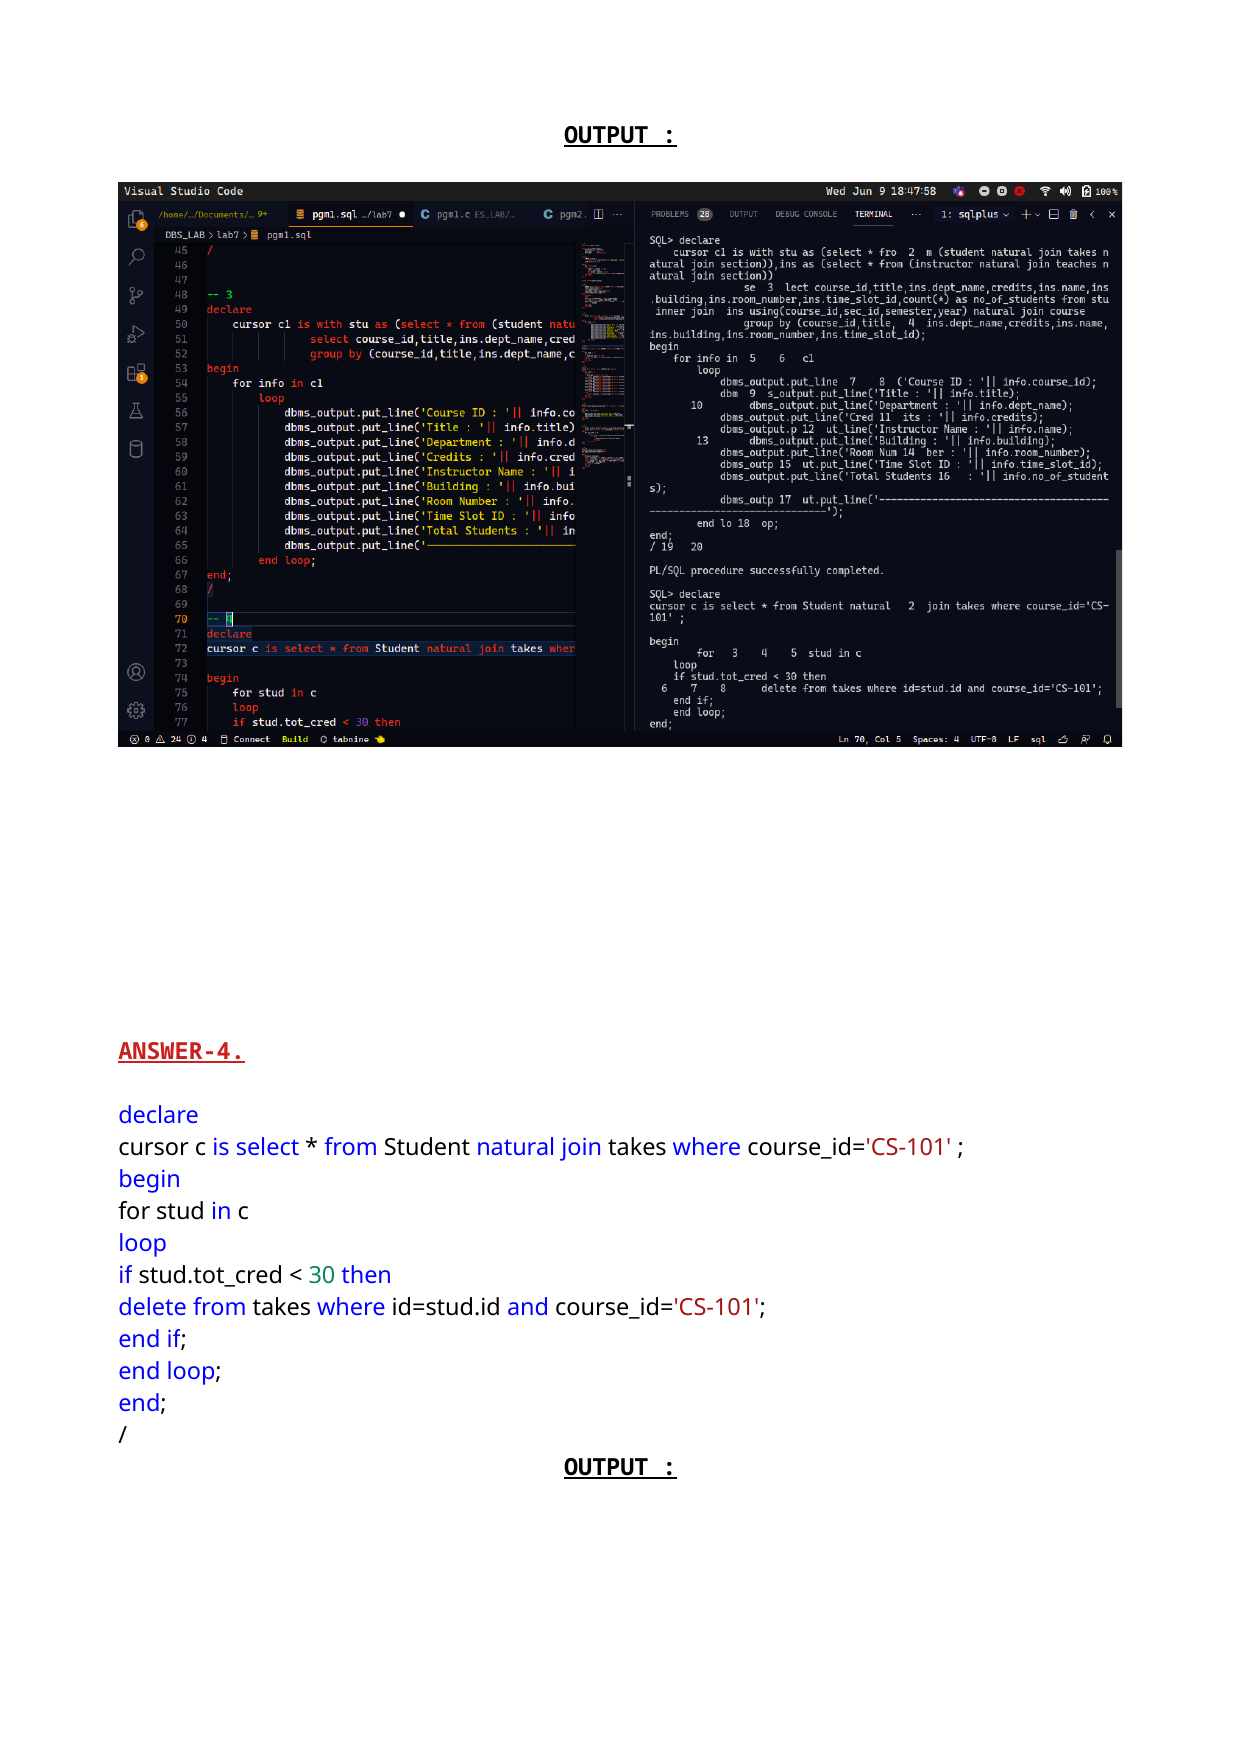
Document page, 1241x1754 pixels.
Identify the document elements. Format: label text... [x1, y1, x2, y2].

text if stud.tot_cred < 30 then [118, 1258, 1122, 1290]
text ANSWER-4. [118, 1034, 1122, 1066]
text end loop; [118, 1354, 1122, 1386]
text end; [118, 1386, 1122, 1418]
text end if; [118, 1322, 1122, 1354]
text delete from takes where id=stud.id and course_id='CS-101'; [118, 1290, 1122, 1322]
text OUTPUT : [118, 118, 1122, 150]
text loop [118, 1226, 1122, 1258]
text / [118, 1418, 1122, 1450]
text for stud in c [118, 1194, 1122, 1226]
text declare [118, 1098, 1122, 1130]
picture [118, 182, 1123, 747]
text begin [118, 1162, 1122, 1194]
text cursor c is select * from Student natural join takes where course_id='CS-101' ; [118, 1130, 1122, 1162]
text OUTPUT : [118, 1450, 1122, 1482]
